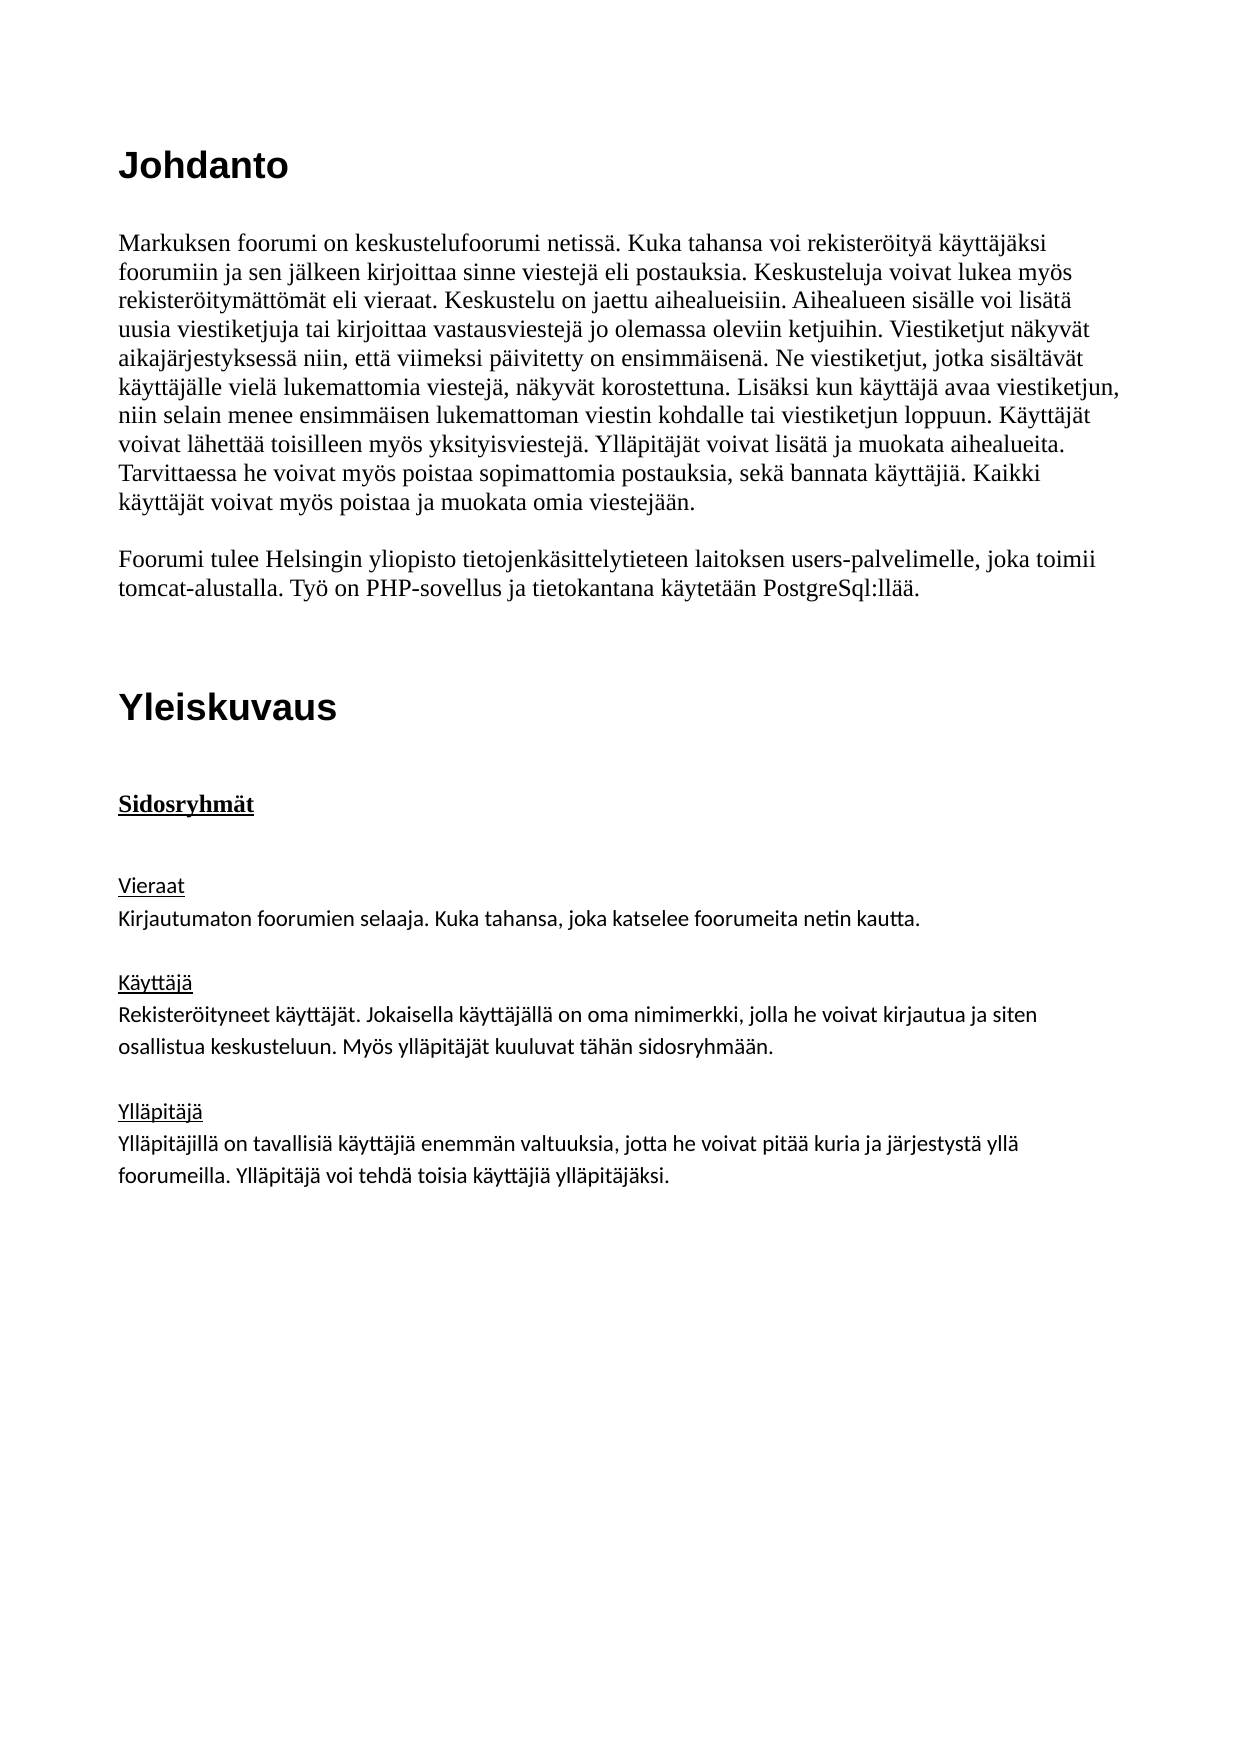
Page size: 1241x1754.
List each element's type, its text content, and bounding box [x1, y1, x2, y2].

text Rekisteröityneet käyttäjät. Jokaisella käyttäjällä on oma nimimerkki, jolla he voivat kirjautua ja siten osallistua keskusteluun. Myös ylläpitäjät kuuluvat tähän sidosryhmään. [118, 1000, 1122, 1061]
text Ylläpitäjillä on tavallisiä käyttäjiä enemmän valtuuksia, jotta he voivat pitää kuria ja järjestystä yllä foorumeilla. Ylläpitäjä voi tehdä toisia käyttäjiä ylläpitäjäksi. [118, 1129, 1122, 1189]
text Käyttäjä [118, 968, 1122, 996]
text Foorumi tulee Helsingin yliopisto tietojenkäsittelytieteen laitoksen users-palvelimelle, joka toimii ­ [118, 544, 1122, 573]
text Sidosryhmät [118, 789, 1122, 818]
text tomcat-alustalla. Työ on PHP-sovellus ja tietokantana käytetään PostgreSql:llää. [118, 573, 1122, 602]
text Vieraat [118, 872, 1122, 899]
text Kirjautumaton foorumien selaaja. Kuka tahansa, joka katselee foorumeita netin kautta. [118, 904, 1122, 932]
text Ylläpitäjä [118, 1097, 1122, 1125]
subtitle Yleiskuvaus [118, 684, 1122, 728]
text Markuksen foorumi on keskustelufoorumi netissä. Kuka tahansa voi rekisteröityä käyttäjäksi foorumiin ja sen jälkeen kirjoittaa sinne viestejä eli postauksia. Keskusteluja voivat lukea myös rekisteröitymättömät eli vieraat. Keskustelu on jaettu aihealueisiin. Aihealueen sisälle voi lisätä uusia viestiketjuja tai kirjoittaa vastausviestejä jo olemassa oleviin ketjuihin. Viestiketjut näkyvät aikajärjestyksessä niin, että viimeksi päivitetty on ensimmäisenä. Ne viestiketjut, jotka sisältävät käyttäjälle vielä lukemattomia viestejä, näkyvät korostettuna. Lisäksi kun käyttäjä avaa viestiketjun, niin selain menee ensimmäisen lukemattoman viestin kohdalle tai viestiketjun loppuun. Käyttäjät voivat lähettää toisilleen myös yksityisviestejä. Ylläpitäjät voivat lisätä ja muokata aihealueita. Tarvittaessa he voivat myös poistaa sopimattomia postauksia, sekä bannata käyttäjiä. Kaikki käyttäjät voivat myös poistaa ja muokata omia viestejään. [118, 228, 1122, 516]
subtitle Johdanto [118, 143, 1122, 187]
